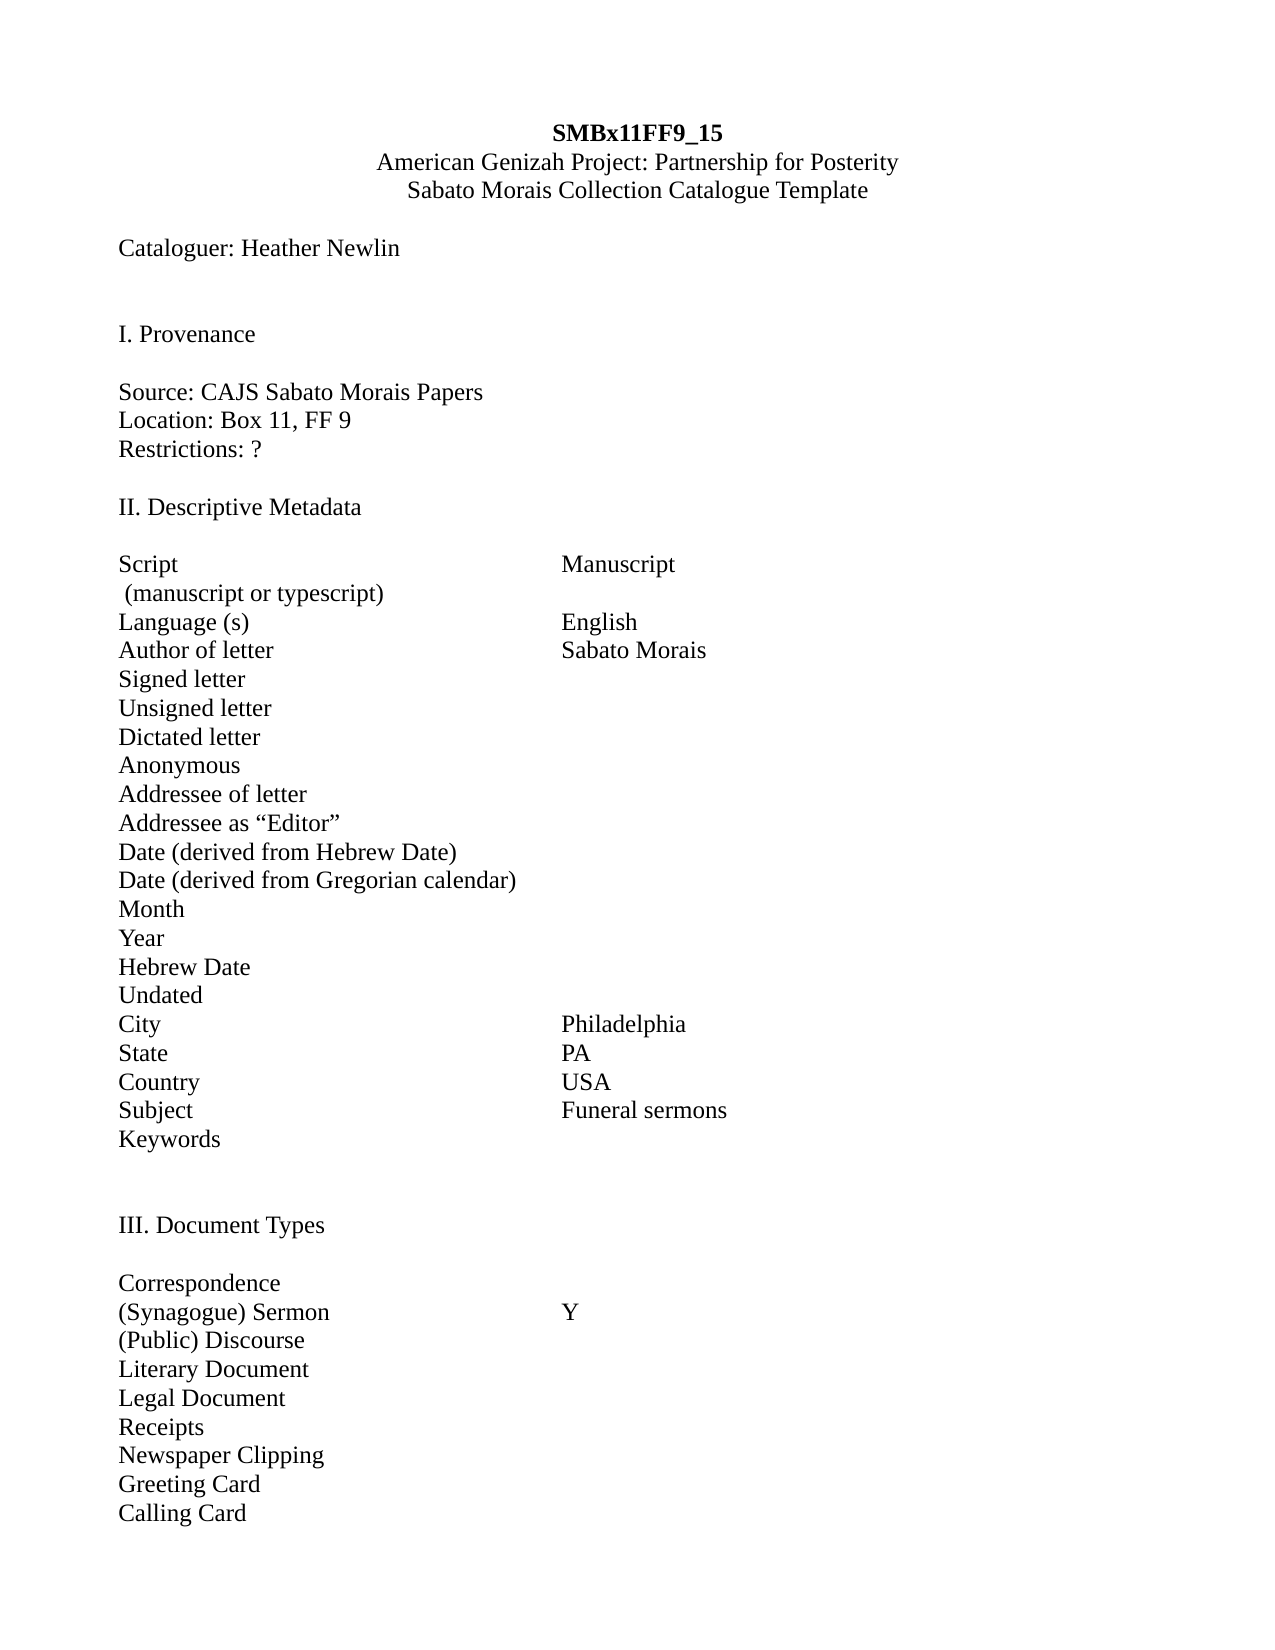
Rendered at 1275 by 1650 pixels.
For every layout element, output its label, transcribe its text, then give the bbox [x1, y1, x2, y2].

text Dictated letter [118, 722, 1157, 751]
text Undated [118, 981, 1157, 1009]
text Script Manuscript [118, 549, 1157, 578]
text Legal Document [118, 1383, 1157, 1412]
text Subject Funeral sermons [118, 1096, 1157, 1124]
text Keywords [118, 1124, 1157, 1153]
text (Public) Discourse [118, 1326, 1157, 1354]
text Sabato Morais Collection Catalogue Template [118, 176, 1157, 204]
text State PA [118, 1038, 1157, 1067]
text III. Document Types [118, 1211, 1157, 1239]
text Language (s) English [118, 607, 1157, 636]
text Cataloguer: Heather Newlin [118, 233, 1157, 262]
text Author of letter Sabato Morais [118, 636, 1157, 664]
text Hebrew Date [118, 952, 1157, 981]
text Correspondence [118, 1268, 1157, 1297]
text (Synagogue) Sermon Y [118, 1297, 1157, 1326]
text Date (derived from Hebrew Date) [118, 837, 1157, 866]
text Receipts [118, 1412, 1157, 1441]
text City Philadelphia [118, 1009, 1157, 1038]
text Addressee as “Editor” [118, 808, 1157, 837]
text II. Descriptive Metadata [118, 492, 1157, 521]
text Newspaper Clipping [118, 1441, 1157, 1469]
text I. Provenance [118, 319, 1157, 348]
text Literary Document [118, 1354, 1157, 1383]
text Country USA [118, 1067, 1157, 1096]
text Source: CAJS Sabato Morais Papers [118, 377, 1157, 406]
text Month [118, 894, 1157, 923]
text Year [118, 923, 1157, 952]
text (manuscript or typescript) [118, 578, 1157, 607]
text Restrictions: ? [118, 434, 1157, 463]
text Greeting Card [118, 1469, 1157, 1498]
text Unsigned letter [118, 693, 1157, 722]
text SMBx11FF9_15 [118, 118, 1157, 147]
text Anonymous [118, 751, 1157, 779]
text Signed letter [118, 664, 1157, 693]
text Calling Card [118, 1498, 1157, 1527]
text Location: Box 11, FF 9 [118, 406, 1157, 434]
text American Genizah Project: Partnership for Posterity [118, 147, 1157, 176]
text Addressee of letter [118, 779, 1157, 808]
text Date (derived from Gregorian calendar) [118, 866, 1157, 894]
